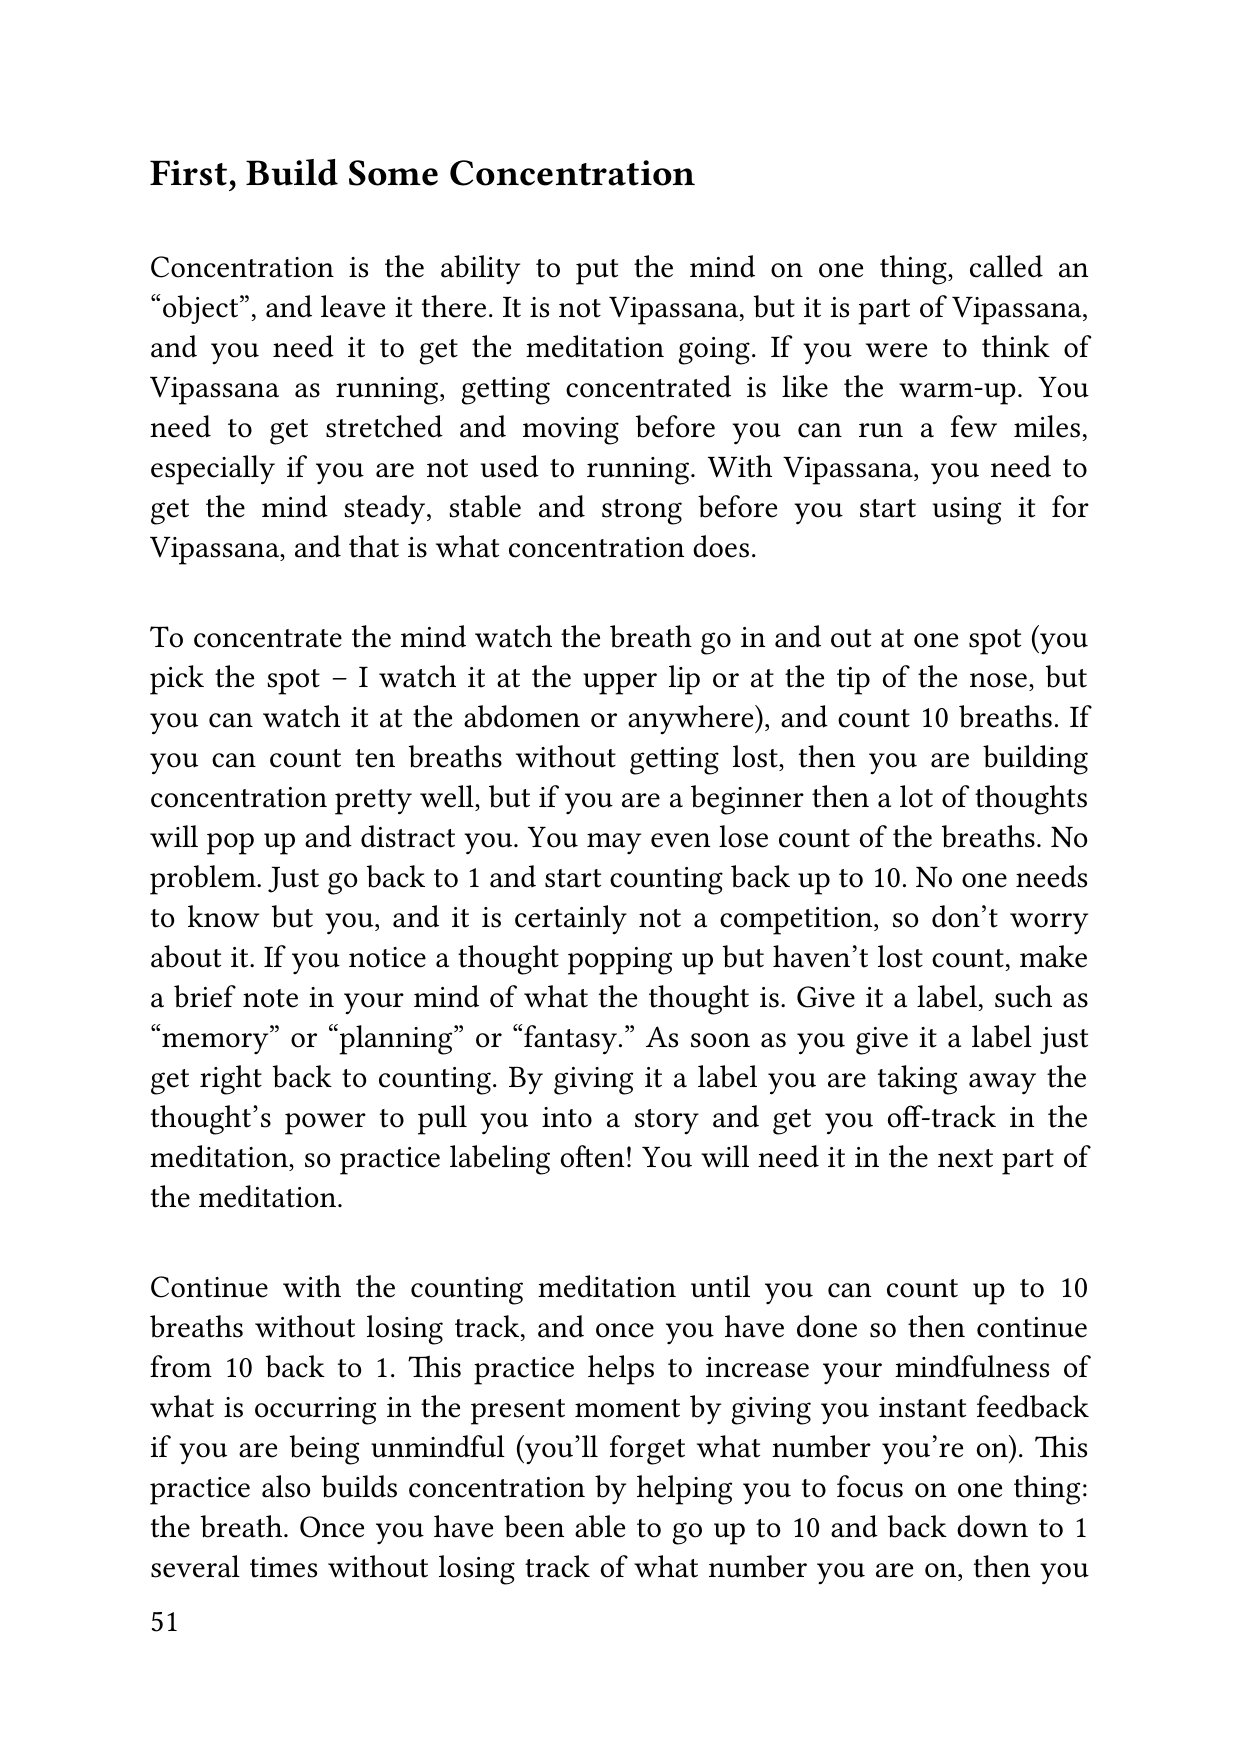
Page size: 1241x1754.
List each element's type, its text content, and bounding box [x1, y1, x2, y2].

subtitle First, Build Some Concentration [150, 150, 1090, 195]
text Continue with the counting meditation until you can count up to 10 breaths without losing track, and once you have done so then continue from 10 back to 1. This practice helps to increase your mindfulness of what is occurring in the present moment by giving you instant feedback if you are being unmindful (you’ll forget what number you’re on). This practice also builds concentration by helping you to focus on one thing: the breath. Once you have been able to go up to 10 and back down to 1 several times without losing track of what number you are on, then you [150, 1265, 1090, 1585]
text Concentration is the ability to put the mind on one thing, called an “object”, and leave it there. It is not Vipassana, but it is part of Vipassana, and you need it to get the meditation going. If you were to think of Vipassana as running, getting concentrated is like the warm-up. You need to get stretched and moving before you can run a few miles, especially if you are not used to running. With Vipassana, you need to get the mind steady, stable and strong before you start using it for Vipassana, and that is what concentration does. [150, 245, 1090, 565]
text To concentrate the mind watch the breath go in and out at one spot (you pick the spot – I watch it at the upper lip or at the tip of the nose, but you can watch it at the abdomen or anywhere), and count 10 breaths. If you can count ten breaths without getting lost, then you are building concentration pretty well, but if you are a beginner then a lot of thoughts will pop up and distract you. You may even lose count of the breaths. No problem. Just go back to 1 and start counting back up to 10. No one needs to know but you, and it is certainly not a competition, so don’t worry about it. If you notice a thought popping up but haven’t lost count, make a brief note in your mind of what the thought is. Give it a label, such as “memory” or “planning” or “fantasy.” As soon as you give it a label just get right back to counting. By giving it a label you are taking away the thought’s power to pull you into a story and get you off-track in the meditation, so practice labeling often! You will need it in the next part of the meditation. [150, 615, 1090, 1215]
